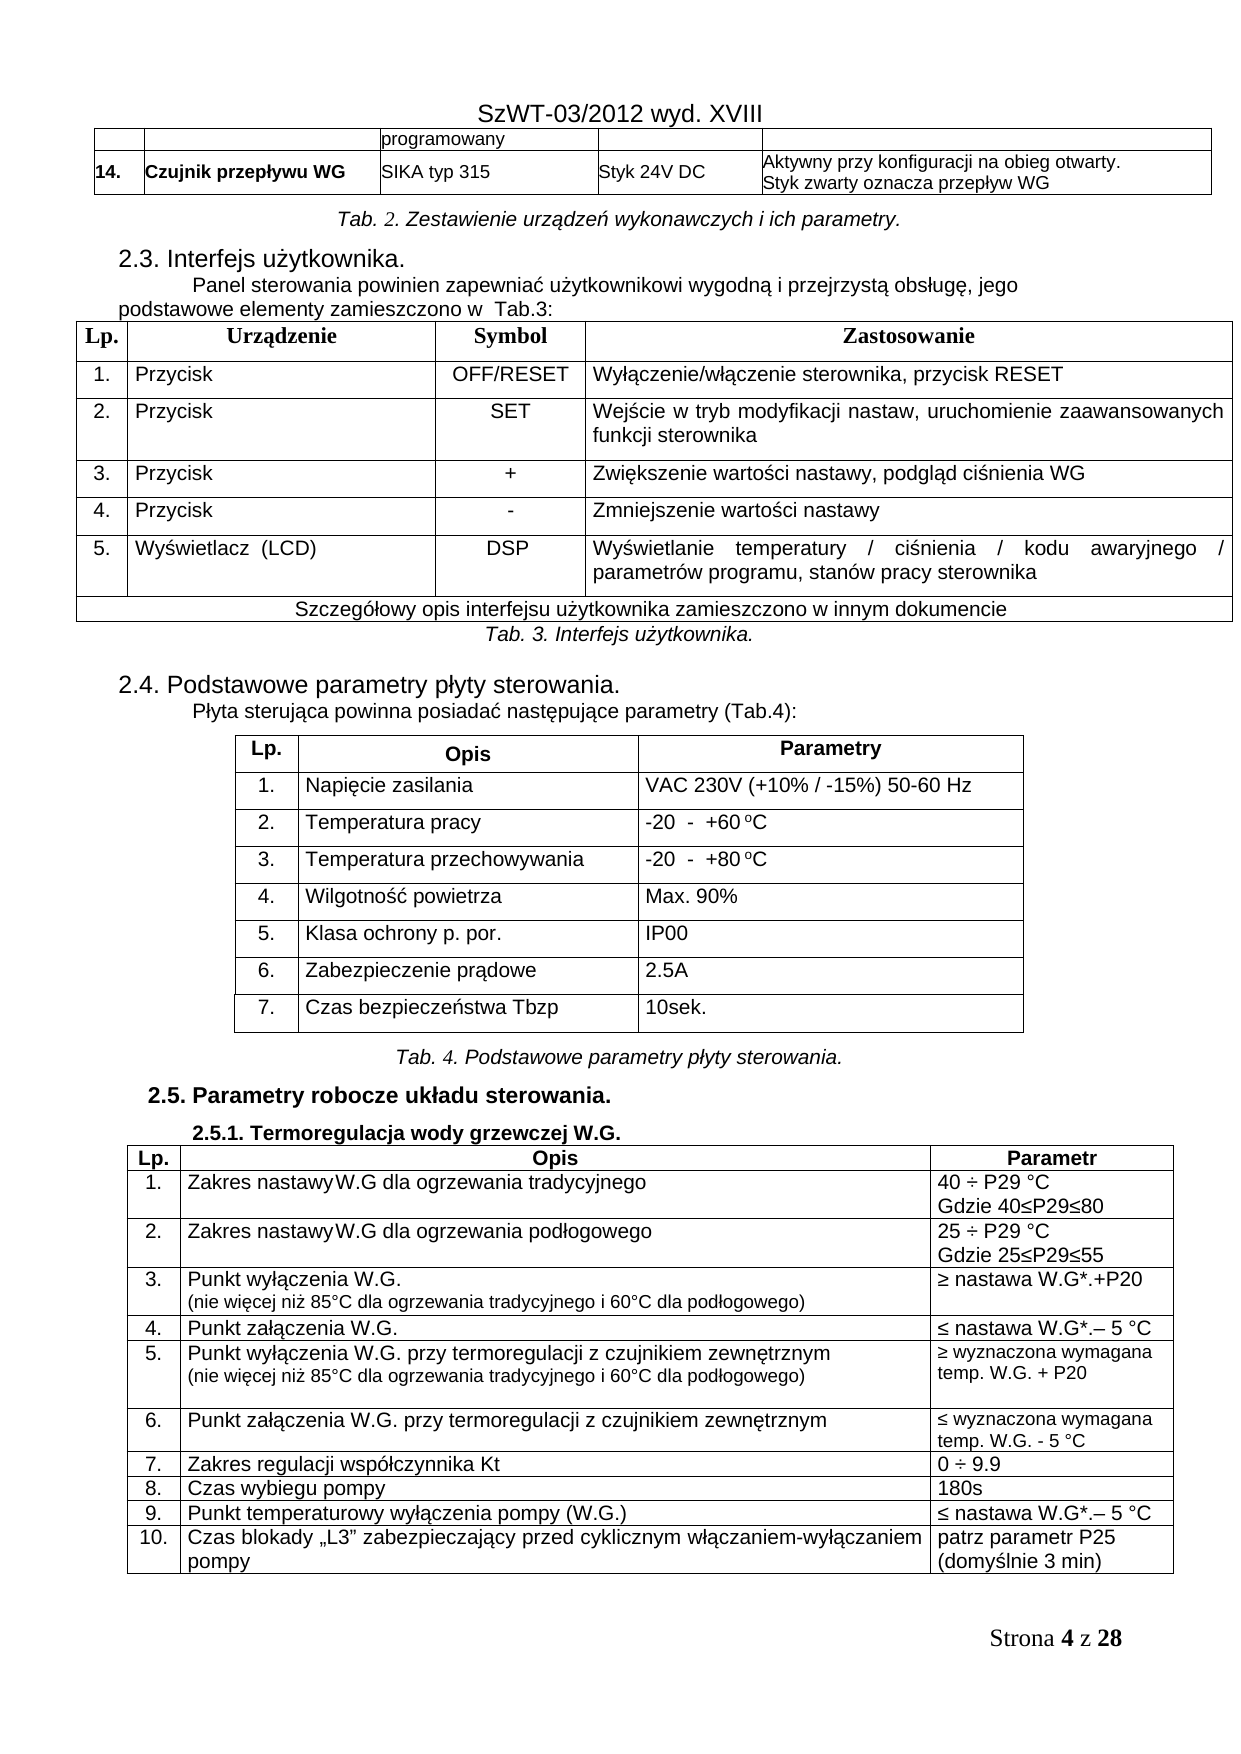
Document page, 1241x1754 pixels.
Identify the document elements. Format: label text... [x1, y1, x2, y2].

table_cell Zmniejszenie wartości nastawy [586, 498, 1232, 534]
text 2.3. Interfejs użytkownika. [118, 244, 1122, 273]
table_cell Zakres nastawy W.G dla ogrzewania tradycyjnego [181, 1171, 930, 1218]
text Panel sterowania powinien zapewniać użytkownikowi wygodną i przejrzystą obsługę, jego podstawowe elementy zamieszczono w Tab.3: [118, 273, 1122, 321]
table_cell Temperatura pracy [299, 810, 638, 846]
table_cell Punkt załączenia W.G. przy termoregulacji z czujnikiem zewnętrznym [181, 1409, 930, 1451]
table_cell Aktywny przy konfiguracji na obieg otwarty. Styk zwarty oznacza przepływ WG [763, 151, 1211, 194]
table_cell Wyświetlacz (LCD) [128, 536, 435, 596]
table_header Lp. [236, 736, 298, 772]
table_cell 3. [128, 1268, 180, 1315]
table_cell SIKA typ 315 [381, 151, 598, 194]
table_cell 5. [236, 921, 298, 957]
table_cell Max. 90% [639, 884, 1023, 920]
table_header Opis [299, 736, 638, 772]
table_cell OFF/RESET [436, 362, 585, 398]
table_header Parametr [931, 1146, 1173, 1170]
subtitle 2.5. Parametry robocze układu sterowania. [148, 1082, 1122, 1108]
table_cell [95, 129, 144, 149]
table_cell 1. [128, 1171, 180, 1218]
table_cell Punkt wyłączenia W.G. (nie więcej niż 85°C dla ogrzewania tradycyjnego i 60°C dla podłogowego) [181, 1268, 930, 1315]
table_cell [763, 129, 1211, 149]
table_cell Przycisk [128, 498, 435, 534]
table_cell programowany [381, 129, 598, 149]
table_cell 2. [77, 399, 127, 459]
table_cell 4. [236, 884, 298, 920]
text 2.4. Podstawowe parametry płyty sterowania. [118, 670, 1122, 699]
table_cell 40 ÷ P29 °C Gdzie 40≤P29≤80 [931, 1171, 1173, 1218]
table_cell -20 - +80 oC [639, 847, 1023, 883]
table_cell ≤ wyznaczona wymagana temp. W.G. - 5 °C [931, 1409, 1173, 1451]
table_cell 6. [236, 958, 298, 994]
table_cell 14. [95, 151, 144, 194]
table_cell 7. [128, 1452, 180, 1476]
table_cell Styk 24V DC [599, 151, 762, 194]
table_header Parametry [639, 736, 1023, 772]
text Płyta sterująca powinna posiadać następujące parametry (Tab.4): [118, 699, 1122, 723]
table_cell ≤ nastawa W.G*.– 5 °C [931, 1501, 1173, 1525]
table_cell -20 - +60 oC [639, 810, 1023, 846]
table_cell 180s [931, 1477, 1173, 1500]
table_cell 2. [236, 810, 298, 846]
table_cell 5. [128, 1341, 180, 1408]
table_cell 10. [128, 1526, 180, 1573]
table_cell IP00 [639, 921, 1023, 957]
table_cell Przycisk [128, 399, 435, 459]
table_cell Czujnik przepływu WG [145, 151, 380, 194]
text Tab. 4. Podstawowe parametry płyty sterowania. [118, 1045, 1122, 1069]
table_cell 5. [77, 536, 127, 596]
text Tab. 2. Zestawienie urządzeń wykonawczych i ich parametry. [118, 207, 1122, 231]
table_cell Wejście w tryb modyfikacji nastaw, uruchomienie zaawansowanych funkcji sterownika [586, 399, 1232, 459]
table_cell 0 ÷ 9.9 [931, 1452, 1173, 1476]
table_cell Czas blokady „L3” zabezpieczający przed cyklicznym włączaniem-wyłączaniem pompy [181, 1526, 930, 1573]
text Tab. 3. Interfejs użytkownika. [118, 622, 1122, 646]
table_cell [599, 129, 762, 149]
table_cell 2. [128, 1219, 180, 1267]
subtitle 2.5.1. Termoregulacja wody grzewczej W.G. [192, 1121, 1122, 1145]
table_cell [145, 129, 380, 149]
table_cell ≥ nastawa W.G*.+P20 [931, 1268, 1173, 1315]
table_cell - [436, 498, 585, 534]
table_cell Temperatura przechowywania [299, 847, 638, 883]
table_cell 25 ÷ P29 °C Gdzie 25≤P29≤55 [931, 1219, 1173, 1267]
table_cell 7. [235, 995, 298, 1032]
table_cell DSP [436, 536, 585, 596]
table_cell Klasa ochrony p. por. [299, 921, 638, 957]
table_cell 1. [236, 773, 298, 809]
table_cell 4. [77, 498, 127, 534]
table_header Opis [181, 1146, 930, 1170]
table_cell ≥ wyznaczona wymagana temp. W.G. + P20 [931, 1341, 1173, 1408]
table_cell patrz parametr P25 (domyślnie 3 min) [931, 1526, 1173, 1573]
table_cell Wyświetlanie temperatury / ciśnienia / kodu awaryjnego / parametrów programu, stanów pracy sterownika [586, 536, 1232, 596]
table_cell SET [436, 399, 585, 459]
table_cell 6. [128, 1409, 180, 1451]
table_cell Punkt temperaturowy wyłączenia pompy (W.G.) [181, 1501, 930, 1525]
table_cell Zakres regulacji współczynnika Kt [181, 1452, 930, 1476]
table_cell Punkt załączenia W.G. [181, 1316, 930, 1340]
table_cell Punkt wyłączenia W.G. przy termoregulacji z czujnikiem zewnętrznym (nie więcej niż 85°C dla ogrzewania tradycyjnego i 60°C dla podłogowego) [181, 1341, 930, 1408]
table_cell Wyłączenie/włączenie sterownika, przycisk RESET [586, 362, 1232, 398]
table_cell 3. [77, 461, 127, 497]
table_cell 8. [128, 1477, 180, 1500]
table_cell Czas wybiegu pompy [181, 1477, 930, 1500]
table_cell Przycisk [128, 461, 435, 497]
table_cell 2.5A [639, 958, 1023, 994]
table_cell ≤ nastawa W.G*.– 5 °C [931, 1316, 1173, 1340]
table_cell Zakres nastawy W.G dla ogrzewania podłogowego [181, 1219, 930, 1267]
table_header Lp. [77, 322, 127, 361]
table_cell Zabezpieczenie prądowe [299, 958, 638, 994]
table_cell + [436, 461, 585, 497]
table_cell 1. [77, 362, 127, 398]
table_cell Napięcie zasilania [299, 773, 638, 809]
table_header Symbol [436, 322, 585, 361]
table_cell 4. [128, 1316, 180, 1340]
table_cell 3. [236, 847, 298, 883]
table_cell Przycisk [128, 362, 435, 398]
table_header Lp. [128, 1146, 180, 1170]
table_cell 9. [128, 1501, 180, 1525]
table_header Urządzenie [128, 322, 435, 361]
table_cell Szczegółowy opis interfejsu użytkownika zamieszczono w innym dokumencie [77, 597, 1232, 621]
table_header Zastosowanie [586, 322, 1232, 361]
table_cell Wilgotność powietrza [299, 884, 638, 920]
table_cell VAC 230V (+10% / -15%) 50-60 Hz [639, 773, 1023, 809]
table_cell Czas bezpieczeństwa Tbzp [299, 995, 638, 1032]
table_cell Zwiększenie wartości nastawy, podgląd ciśnienia WG [586, 461, 1232, 497]
table_cell 10sek. [639, 995, 1023, 1032]
